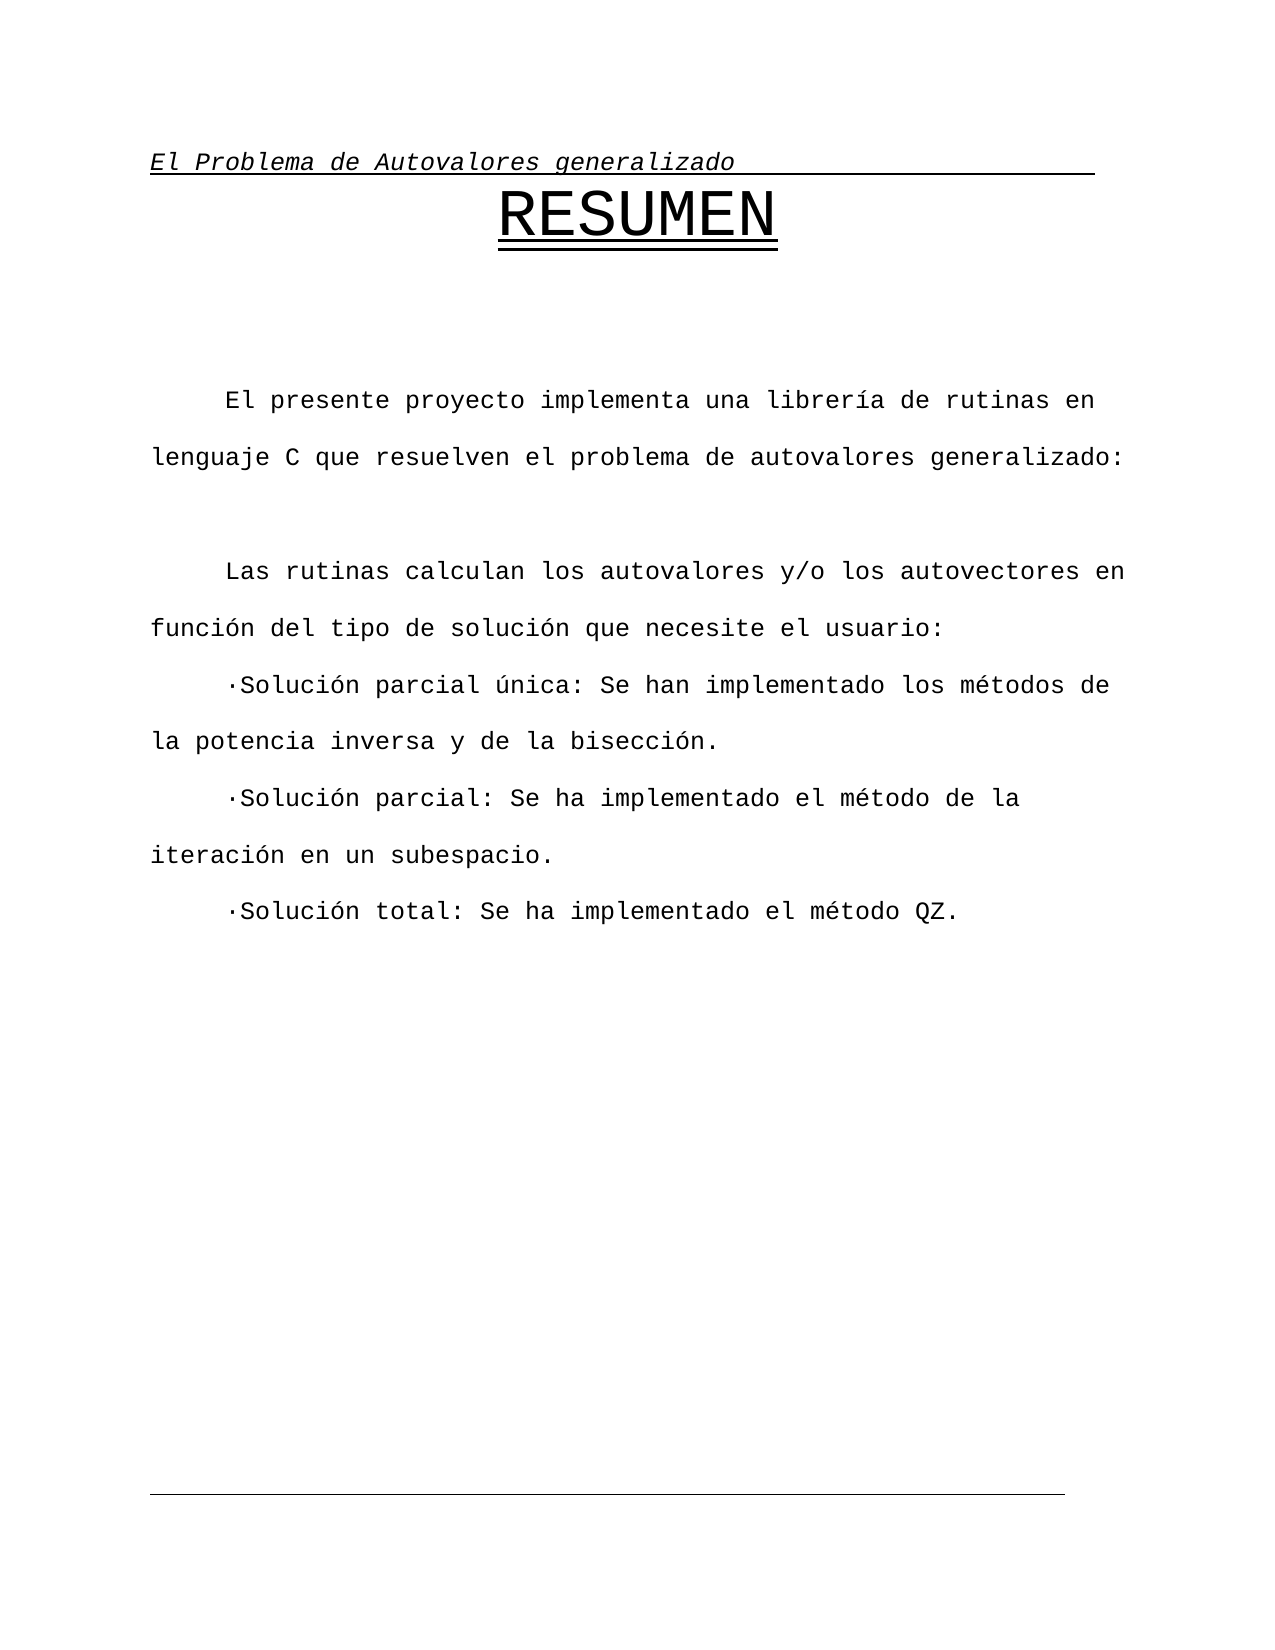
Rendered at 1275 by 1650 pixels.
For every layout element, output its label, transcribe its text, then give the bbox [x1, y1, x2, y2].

text ·Solución parcial única: Se han implementado los métodos de la potencia inversa y de la bisección. [150, 672, 1125, 757]
text ·Solución parcial: Se ha implementado el método de la iteración en un subespacio. [150, 786, 1125, 871]
text RESUMEN [150, 179, 1125, 255]
text Las rutinas calculan los autovalores y/o los autovectores en función del tipo de solución que necesite el usuario: [150, 559, 1125, 644]
text El presente proyecto implementa una librería de rutinas en lenguaje C que resuelven el problema de autovalores generalizado: [150, 388, 1125, 473]
text ·Solución total: Se ha implementado el método QZ. [150, 899, 1125, 927]
